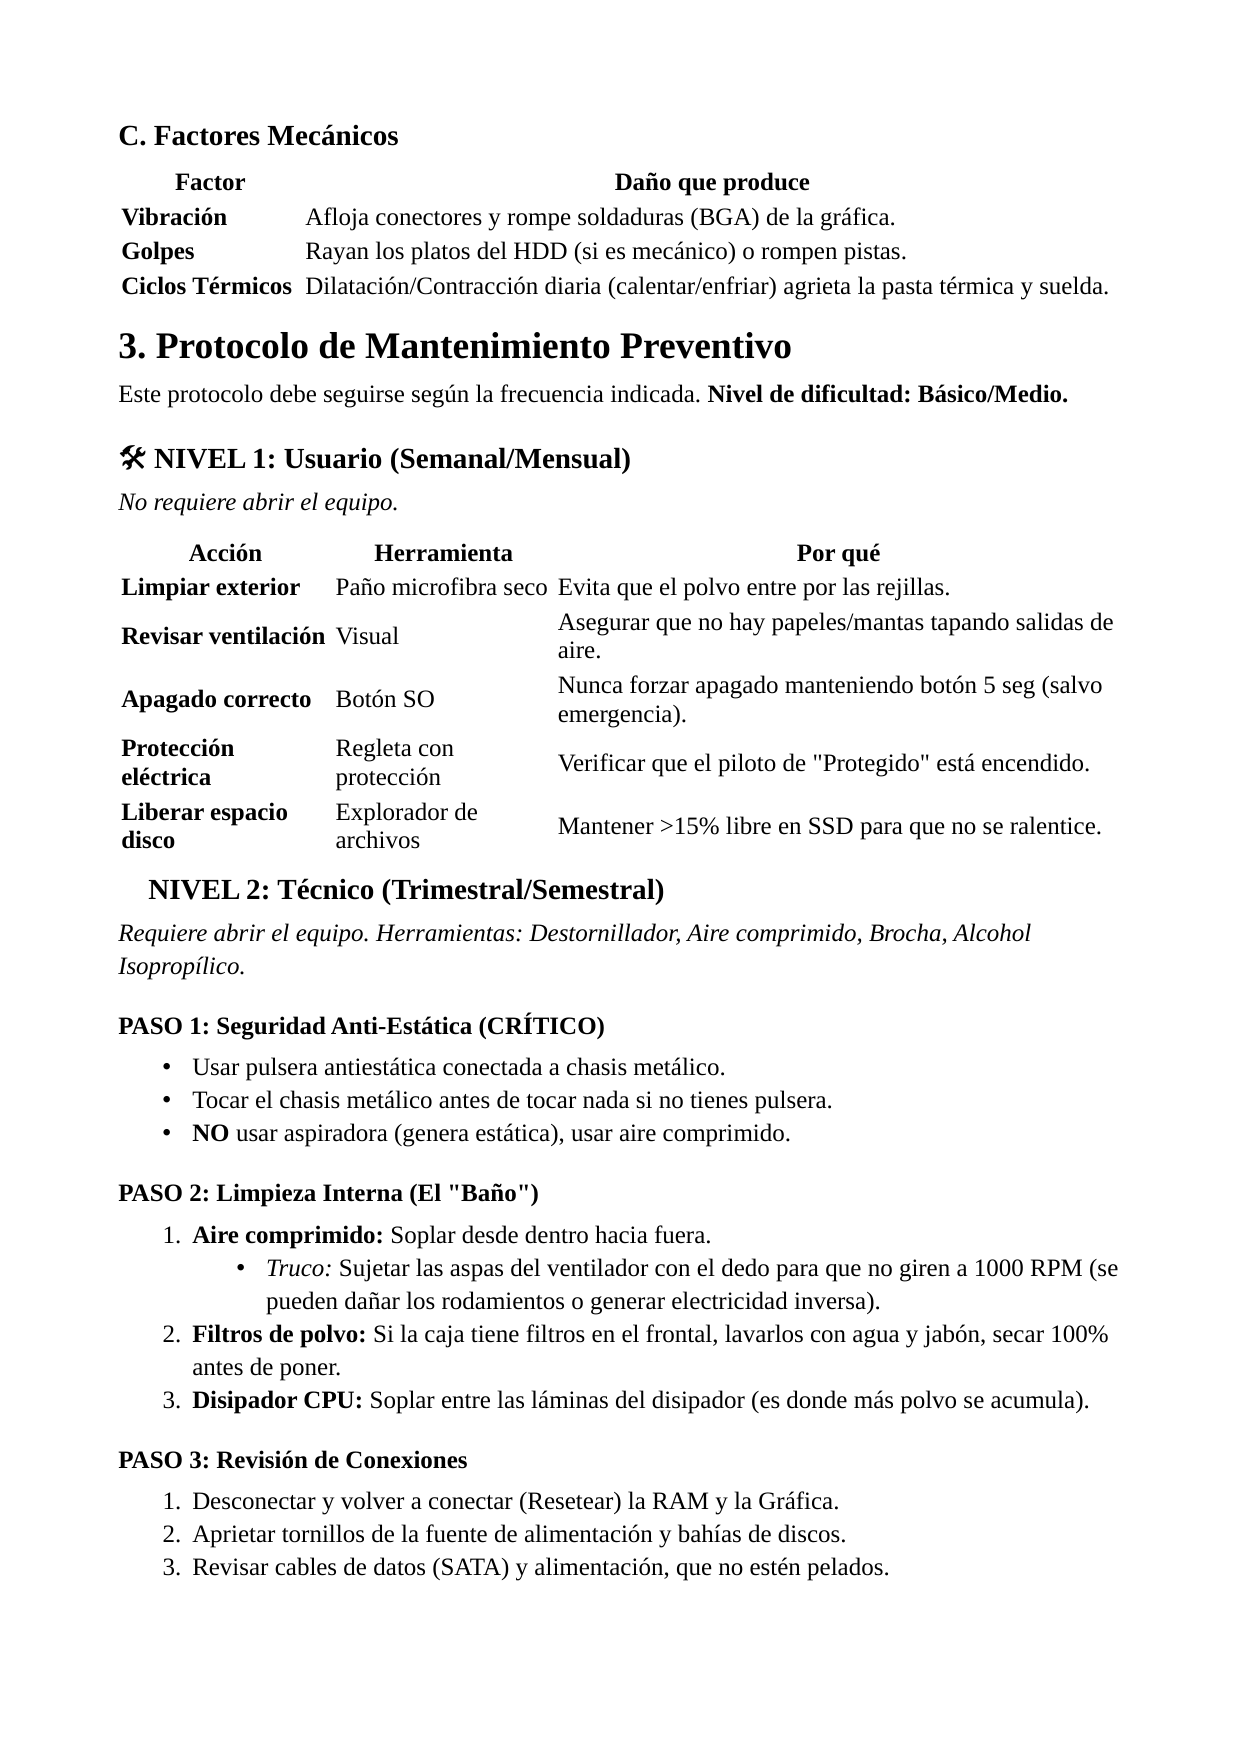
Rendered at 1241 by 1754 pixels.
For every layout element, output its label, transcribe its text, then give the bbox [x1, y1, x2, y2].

list Disipador CPU: Soplar entre las láminas del disipador (es donde más polvo se acumula). [162, 1385, 1122, 1413]
subtitle 🔧 NIVEL 2: Técnico (Trimestral/Semestral) [118, 872, 1122, 905]
table_cell Verificar que el piloto de "Protegido" está encendido. [555, 731, 1122, 794]
subtitle 🛠️ NIVEL 1: Usuario (Semanal/Mensual) [118, 441, 1122, 475]
subtitle PASO 2: Limpieza Interna (El "Baño") [118, 1178, 1122, 1207]
table_cell Ciclos Térmicos [118, 268, 302, 302]
table_cell Liberar espacio disco [118, 794, 332, 857]
table_cell Apagado correcto [118, 667, 332, 731]
table_cell Regleta con protección [333, 731, 555, 794]
table_cell Explorador de archivos [333, 794, 555, 857]
table_header Factor [118, 164, 302, 199]
subtitle 3. Protocolo de Mantenimiento Preventivo [118, 323, 1122, 366]
table_cell Mantener >15% libre en SSD para que no se ralentice. [555, 794, 1122, 857]
table_cell Golpes [118, 233, 302, 268]
table_cell Rayan los platos del HDD (si es mecánico) o rompen pistas. [302, 233, 1122, 268]
text Este protocolo debe seguirse según la frecuencia indicada. Nivel de dificultad: Básico/Medio. [118, 379, 1122, 408]
table_header Herramienta [333, 535, 555, 569]
table_cell Vibración [118, 199, 302, 233]
table_header Acción [118, 535, 332, 569]
subtitle PASO 1: Seguridad Anti-Estática (CRÍTICO) [118, 1011, 1122, 1040]
table_cell Paño microfibra seco [333, 569, 555, 604]
table_header Por qué [555, 535, 1122, 569]
table_cell Botón SO [333, 667, 555, 731]
text Requiere abrir el equipo. Herramientas: Destornillador, Aire comprimido, Brocha, Alcohol Isopropílico. [118, 918, 1122, 980]
table_cell Visual [333, 604, 555, 667]
table_cell Revisar ventilación [118, 604, 332, 667]
table_cell Nunca forzar apagado manteniendo botón 5 seg (salvo emergencia). [555, 667, 1122, 731]
subtitle C. Factores Mecánicos [118, 118, 1122, 152]
list Tocar el chasis metálico antes de tocar nada si no tienes pulsera. [162, 1085, 1122, 1114]
list NO usar aspiradora (genera estática), usar aire comprimido. [162, 1118, 1122, 1147]
text No requiere abrir el equipo. [118, 487, 1122, 516]
subtitle PASO 3: Revisión de Conexiones [118, 1445, 1122, 1474]
table_header Daño que produce [302, 164, 1122, 199]
list Desconectar y volver a conectar (Resetear) la RAM y la Gráfica. [162, 1486, 1122, 1515]
table_cell Afloja conectores y rompe soldaduras (BGA) de la gráfica. [302, 199, 1122, 233]
table_cell Dilatación/Contracción diaria (calentar/enfriar) agrieta la pasta térmica y suelda. [302, 268, 1122, 302]
table_cell Protección eléctrica [118, 731, 332, 794]
list Aprietar tornillos de la fuente de alimentación y bahías de discos. [162, 1519, 1122, 1548]
list Revisar cables de datos (SATA) y alimentación, que no estén pelados. [162, 1552, 1122, 1581]
table_cell Evita que el polvo entre por las rejillas. [555, 569, 1122, 604]
table_cell Limpiar exterior [118, 569, 332, 604]
list Truco: Sujetar las aspas del ventilador con el dedo para que no giren a 1000 RPM (se pueden dañar los rodamientos o generar electricidad inversa). [236, 1253, 1122, 1314]
list Aire comprimido: Soplar desde dentro hacia fuera. [162, 1220, 1122, 1248]
list Usar pulsera antiestática conectada a chasis metálico. [162, 1052, 1122, 1081]
list Filtros de polvo: Si la caja tiene filtros en el frontal, lavarlos con agua y jabón, secar 100% antes de poner. [162, 1319, 1122, 1381]
table_cell Asegurar que no hay papeles/mantas tapando salidas de aire. [555, 604, 1122, 667]
